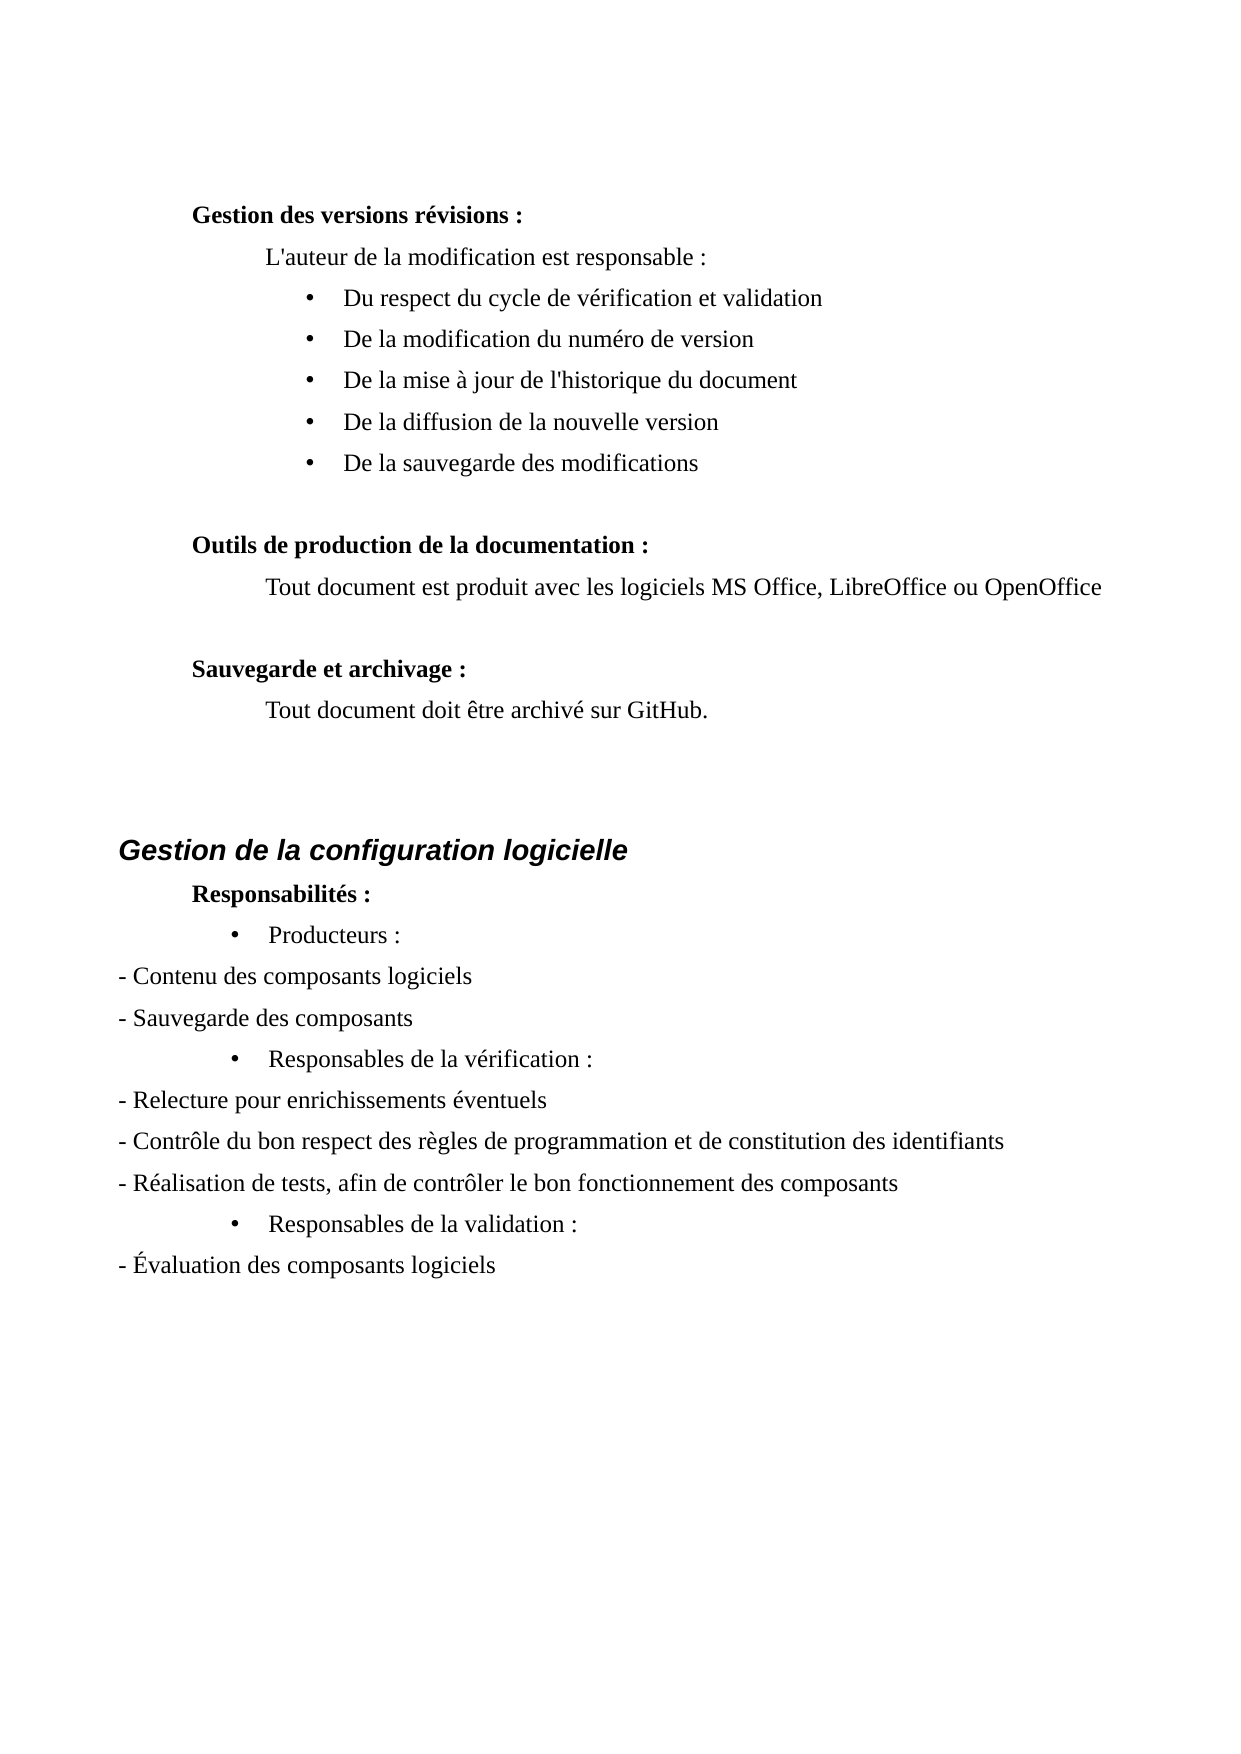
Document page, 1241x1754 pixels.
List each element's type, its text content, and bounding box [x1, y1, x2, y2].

text L'auteur de la modification est responsable : [118, 242, 1122, 271]
list De la mise à jour de l'historique du document [306, 366, 1122, 394]
text - Contenu des composants logiciels [118, 961, 1122, 990]
text Responsabilités : [118, 879, 1122, 908]
list Responsables de la vérification : [231, 1044, 1122, 1073]
list Du respect du cycle de vérification et validation [306, 283, 1122, 312]
text - Contrôle du bon respect des règles de programmation et de constitution des identifiants [118, 1126, 1122, 1155]
list Responsables de la validation : [231, 1209, 1122, 1238]
text - Relecture pour enrichissements éventuels [118, 1085, 1122, 1114]
list Producteurs : [231, 920, 1122, 949]
text Outils de production de la documentation : [118, 531, 1122, 559]
text - Évaluation des composants logiciels [118, 1250, 1122, 1279]
text - Réalisation de tests, afin de contrôler le bon fonctionnement des composants [118, 1168, 1122, 1196]
list De la sauvegarde des modifications [306, 448, 1122, 477]
text Tout document doit être archivé sur GitHub. [118, 696, 1122, 724]
list De la diffusion de la nouvelle version [306, 407, 1122, 436]
text Sauvegarde et archivage : [118, 654, 1122, 683]
text - Sauvegarde des composants [118, 1003, 1122, 1031]
text Gestion des versions révisions : [118, 201, 1122, 229]
text Tout document est produit avec les logiciels MS Office, LibreOffice ou OpenOffice [118, 572, 1122, 601]
subtitle Gestion de la configuration logicielle [118, 833, 1122, 866]
list De la modification du numéro de version [306, 324, 1122, 353]
